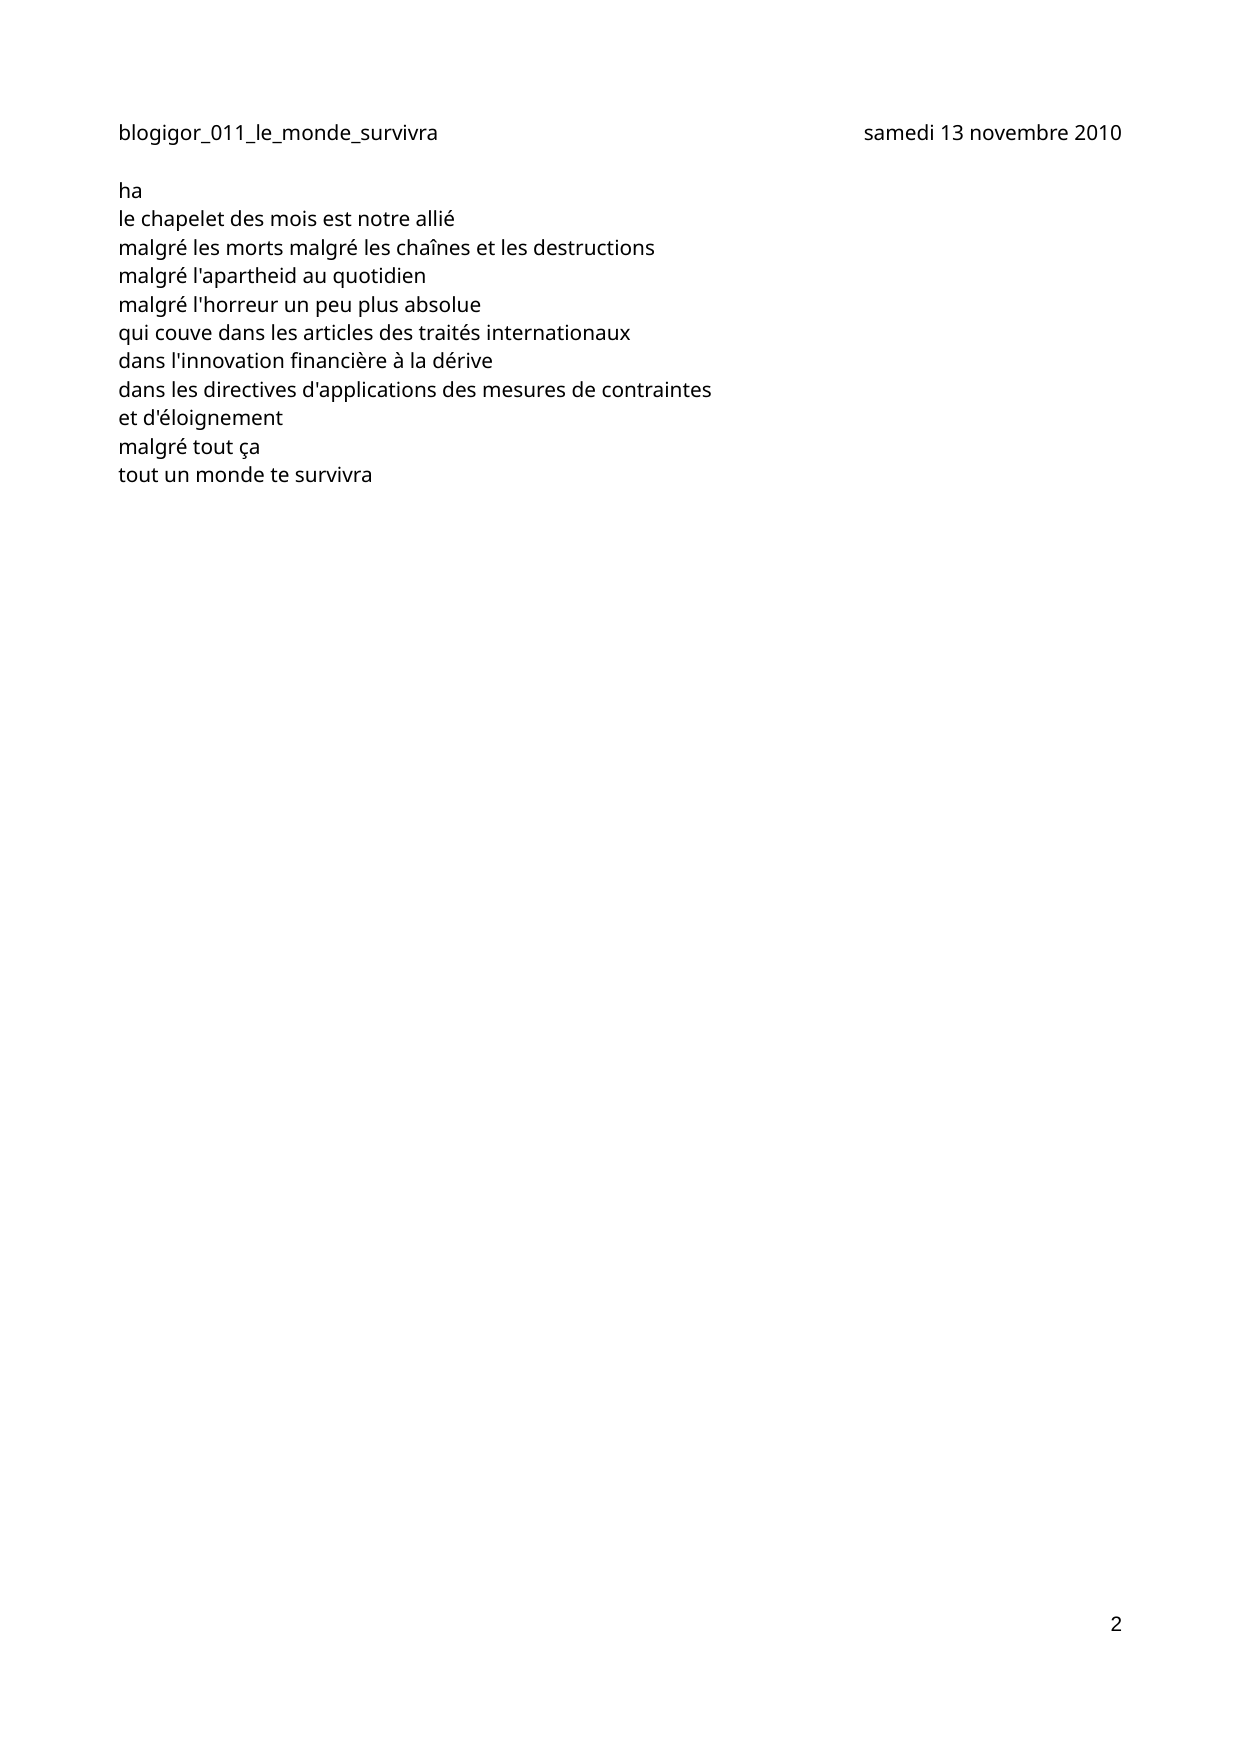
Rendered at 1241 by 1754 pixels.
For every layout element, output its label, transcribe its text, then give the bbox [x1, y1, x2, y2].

text ha le chapelet des mois est notre allié malgré les morts malgré les chaînes et les destructions malgré l'apartheid au quotidien malgré l'horreur un peu plus absolue qui couve dans les articles des traités internationaux dans l'innovation financière à la dérive dans les directives d'applications des mesures de contraintes et d'éloignement malgré tout ça tout un monde te survivra [118, 176, 1122, 489]
